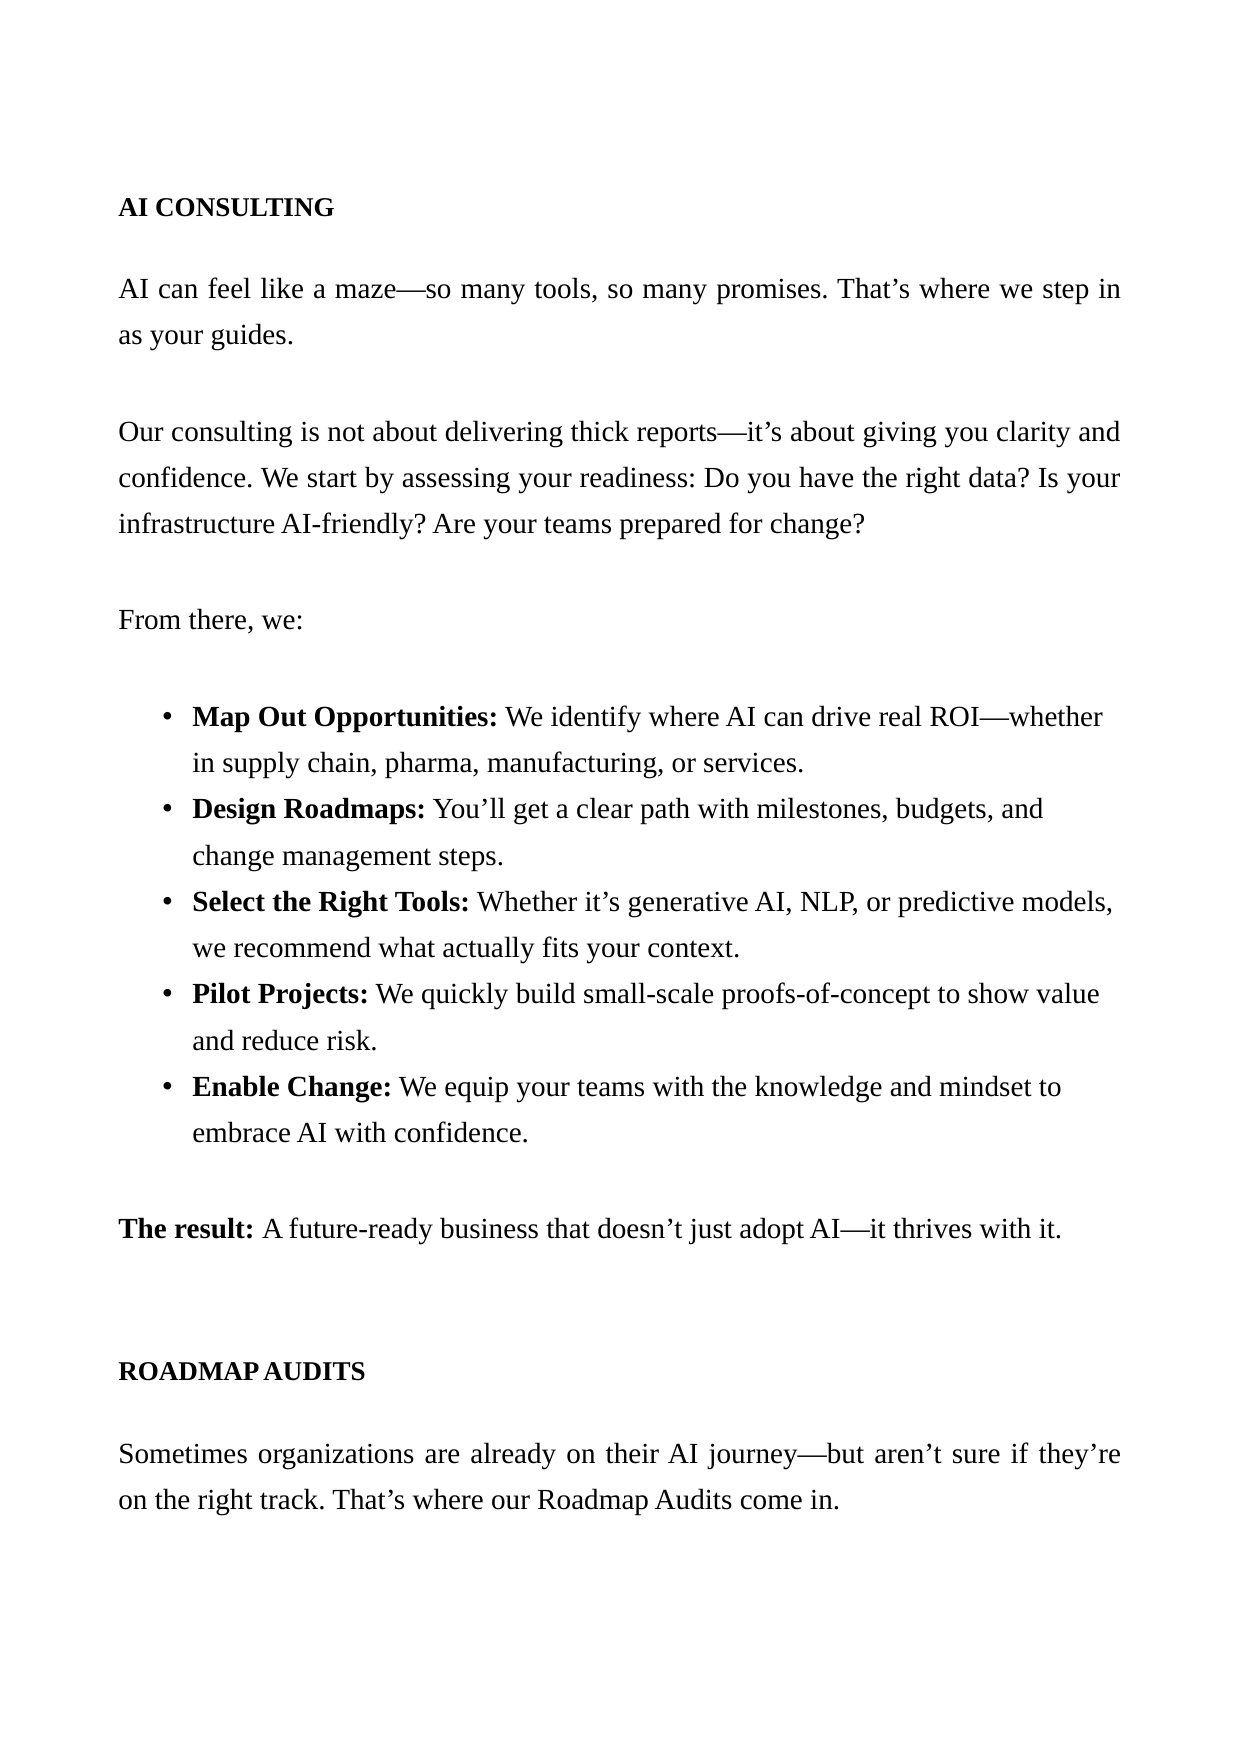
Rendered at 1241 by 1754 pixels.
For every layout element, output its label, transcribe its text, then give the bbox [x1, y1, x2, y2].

text AI CONSULTING [118, 191, 1122, 222]
list Enable Change: We equip your teams with the knowledge and mindset to embrace AI with confidence. [162, 1069, 1122, 1149]
text AI can feel like a maze—so many tools, so many promises. That’s where we step in as your guides. [118, 271, 1122, 351]
list Pilot Projects: We quickly build small-scale proofs-of-concept to show value and reduce risk. [162, 976, 1122, 1056]
text Our consulting is not about delivering thick reports—it’s about giving you clarity and confidence. We start by assessing your readiness: Do you have the right data? Is your infrastructure AI-friendly? Are your teams prepared for change? [118, 414, 1122, 540]
text Sometimes organizations are already on their AI journey—but aren’t sure if they’re on the right track. That’s where our Roadmap Audits come in. [118, 1436, 1122, 1516]
list Map Out Opportunities: We identify where AI can drive real ROI—whether in supply chain, pharma, manufacturing, or services. [162, 699, 1122, 778]
text The result: A future-ready business that doesn’t just adopt AI—it thrives with it. [118, 1212, 1122, 1245]
text ROADMAP AUDITS [118, 1356, 1122, 1387]
list Design Roadmaps: You’ll get a clear path with milestones, budgets, and change management steps. [162, 791, 1122, 871]
list Select the Right Tools: Whether it’s generative AI, NLP, or predictive models, we recommend what actually fits your context. [162, 884, 1122, 964]
text From there, we: [118, 602, 1122, 636]
